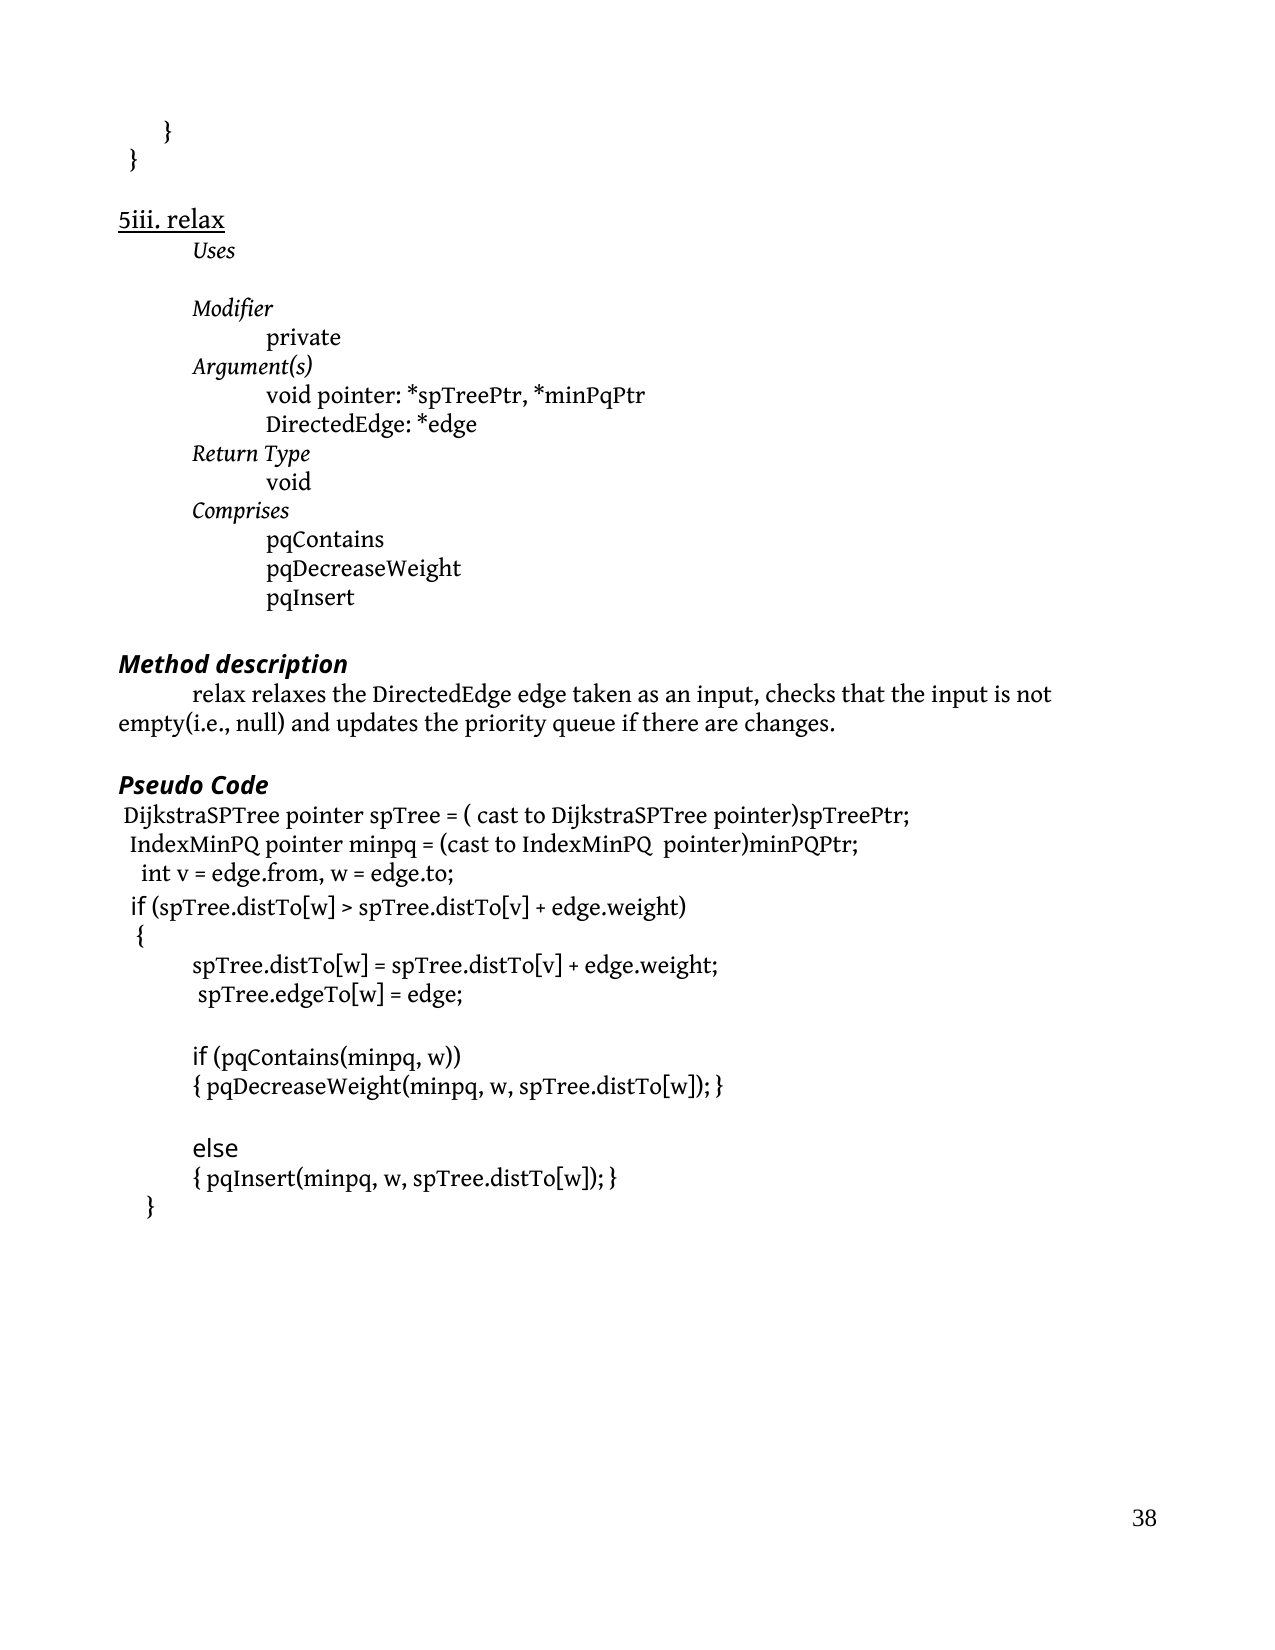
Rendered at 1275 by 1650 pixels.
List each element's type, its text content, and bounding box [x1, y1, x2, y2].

text Return Type [118, 439, 1157, 468]
text } [118, 147, 1157, 176]
text Uses [118, 236, 1157, 265]
text spTree.edgeTo[w] = edge; [118, 981, 1157, 1010]
text } [118, 1194, 1157, 1223]
text 5iii. relax [118, 205, 1157, 236]
text pqInsert [118, 584, 1157, 613]
text private [118, 323, 1157, 352]
text spTree.distTo[w] = spTree.distTo[v] + edge.weight; [118, 952, 1157, 981]
text { pqDecreaseWeight(minpq, w, spTree.distTo[w]); } [118, 1073, 1157, 1102]
text Modifier [118, 294, 1157, 323]
text Argument(s) [118, 352, 1157, 381]
text } [118, 118, 1157, 147]
text pqDecreaseWeight [118, 555, 1157, 584]
text Method description [118, 647, 1157, 681]
text else [118, 1131, 1157, 1165]
text Comprises [118, 497, 1157, 526]
text if (pqContains(minpq, w)) [118, 1039, 1157, 1073]
text if (spTree.distTo[w] > spTree.distTo[v] + edge.weight) [118, 889, 1157, 923]
text DijkstraSPTree pointer spTree = ( cast to DijkstraSPTree pointer)spTreePtr; [118, 802, 1157, 831]
text { pqInsert(minpq, w, spTree.distTo[w]); } [118, 1165, 1157, 1194]
text { [118, 923, 1157, 952]
text Pseudo Code [118, 768, 1157, 802]
text relax relaxes the DirectedEdge edge taken as an input, checks that the input is not empty(i.e., null) and updates the priority queue if there are changes. [118, 681, 1157, 739]
text void [118, 468, 1157, 497]
text IndexMinPQ pointer minpq = (cast to IndexMinPQ pointer)minPQPtr; [118, 831, 1157, 860]
text DirectedEdge: *edge [118, 410, 1157, 439]
text pqContains [118, 526, 1157, 555]
text void pointer: *spTreePtr, *minPqPtr [118, 381, 1157, 410]
text int v = edge.from, w = edge.to; [118, 860, 1157, 889]
